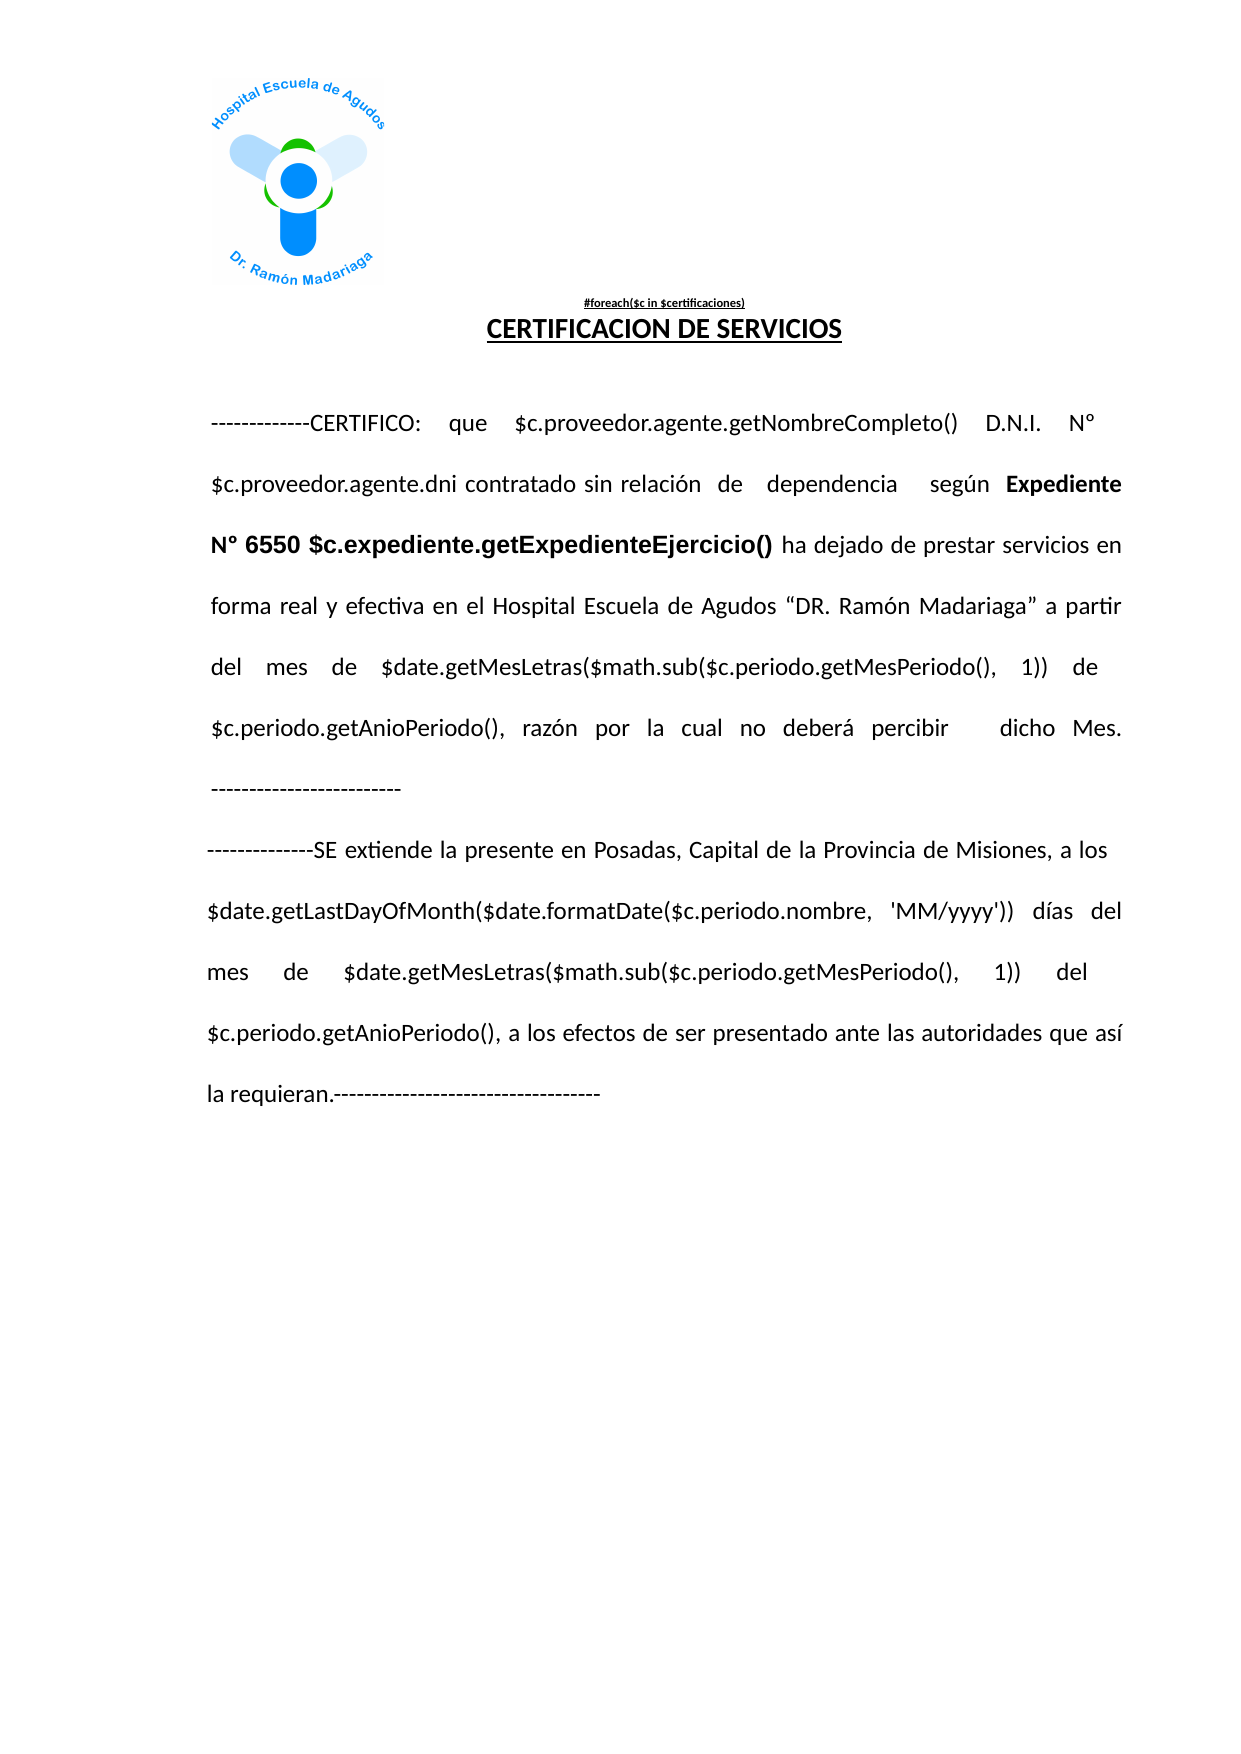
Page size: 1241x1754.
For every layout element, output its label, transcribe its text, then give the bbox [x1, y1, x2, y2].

picture [211, 78, 385, 285]
text #foreach($c in $certificaciones) [207, 295, 1122, 311]
text CERTIFICACION DE SERVICIOS [207, 311, 1122, 346]
text -------------CERTIFICO: que $c.proveedor.agente.getNombreCompleto() D.N.I. Nº $c.proveedor.agente.dni contratado sin relación de dependencia según Expediente Nº 6550 $c.expediente.getExpedienteEjercicio() ha dejado de prestar servicios en forma real y efectiva en el Hospital Escuela de Agudos “DR. Ramón Madariaga” a partir del mes de $date.getMesLetras($math.sub($c.periodo.getMesPeriodo(), 1)) de $c.periodo.getAnioPeriodo(), razón por la cual no deberá percibir dicho Mes. ------------------------- [211, 407, 1122, 804]
text --------------SE extiende la presente en Posadas, Capital de la Provincia de Misiones, a los $date.getLastDayOfMonth($date.formatDate($c.periodo.nombre, 'MM/yyyy')) días del mes de $date.getMesLetras($math.sub($c.periodo.getMesPeriodo(), 1)) del $c.periodo.getAnioPeriodo(), a los efectos de ser presentado ante las autoridades que así la requieran.----------------------------------- [207, 834, 1122, 1109]
